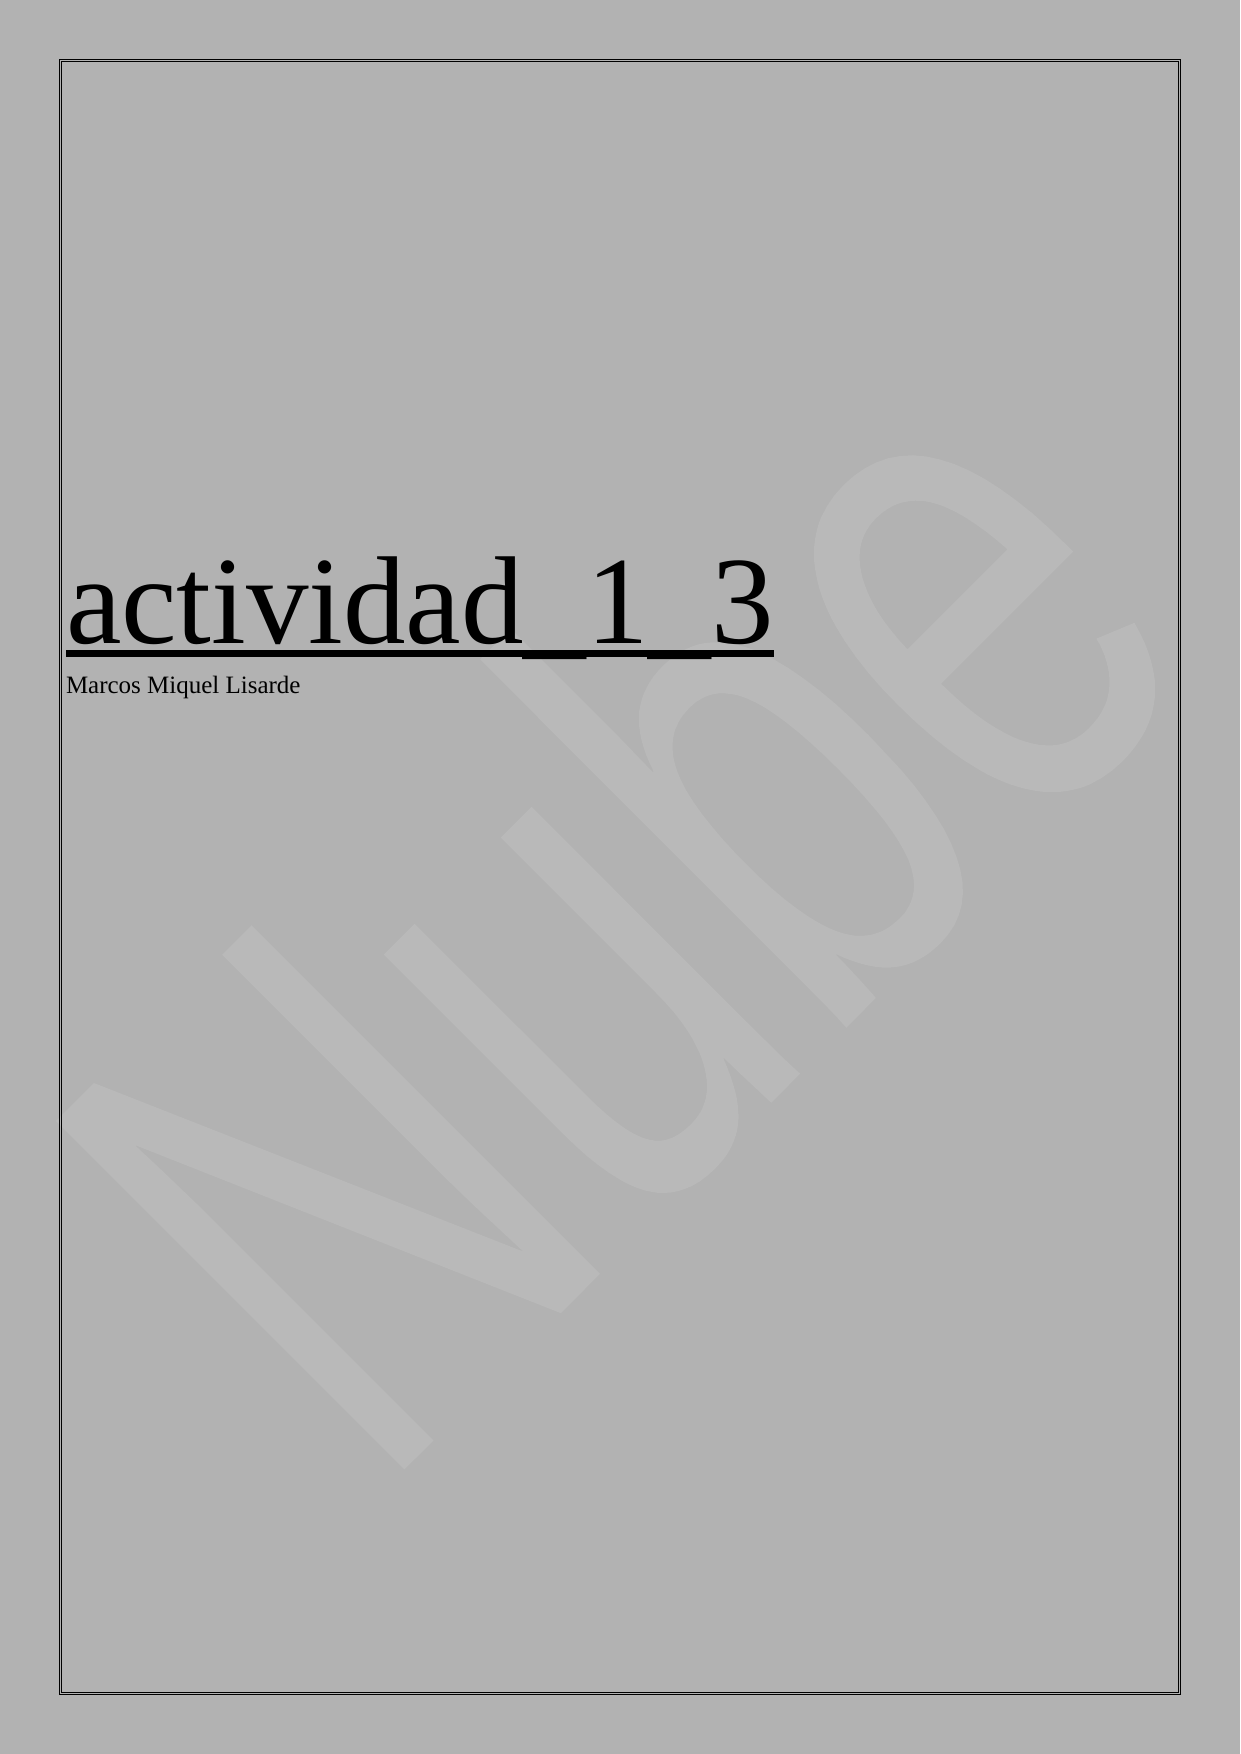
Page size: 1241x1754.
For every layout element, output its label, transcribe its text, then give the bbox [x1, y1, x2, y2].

text actividad_1_3 [66, 526, 865, 670]
text [956, 526, 1174, 670]
text [554, 670, 657, 699]
text [860, 526, 1006, 648]
text [942, 670, 1109, 699]
text [793, 670, 891, 699]
text [1154, 670, 1174, 699]
text Marcos Miquel Lisarde [66, 670, 518, 699]
